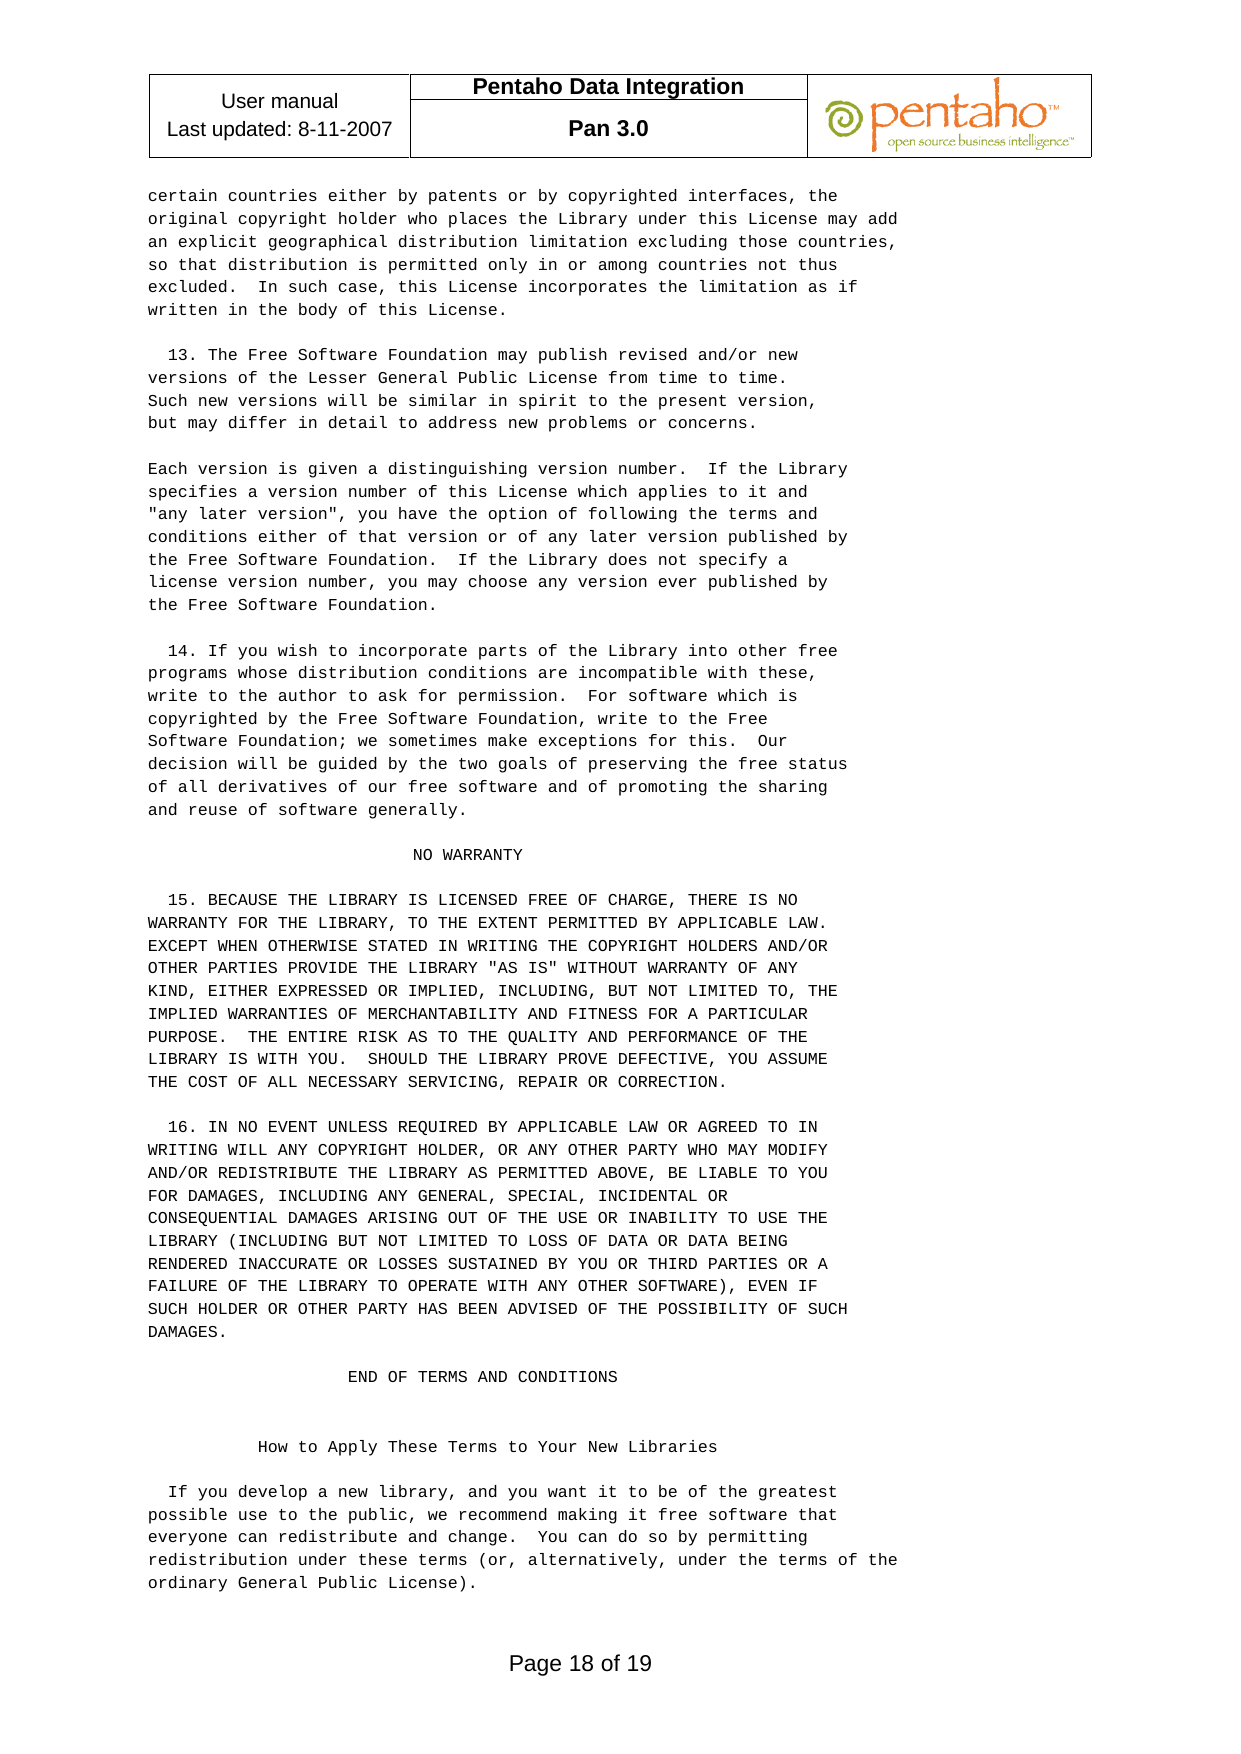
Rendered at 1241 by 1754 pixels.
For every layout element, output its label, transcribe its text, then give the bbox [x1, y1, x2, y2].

text certain countries either by patents or by copyrighted interfaces, the original copyright holder who places the Library under this License may add an explicit geographical distribution limitation excluding those countries, so that distribution is permitted only in or among countries not thus excluded. In such case, this License incorporates the limitation as if written in the body of this License. 13. The Free Software Foundation may publish revised and/or new versions of the Lesser General Public License from time to time. Such new versions will be similar in spirit to the present version, but may differ in detail to address new problems or concerns. Each version is given a distinguishing version number. If the Library specifies a version number of this License which applies to it and "any later version", you have the option of following the terms and conditions either of that version or of any later version published by the Free Software Foundation. If the Library does not specify a license version number, you may choose any version ever published by the Free Software Foundation. 14. If you wish to incorporate parts of the Library into other free programs whose distribution conditions are incompatible with these, write to the author to ask for permission. For software which is copyrighted by the Free Software Foundation, write to the Free Software Foundation; we sometimes make exceptions for this. Our decision will be guided by the two goals of preserving the free status of all derivatives of our free software and of promoting the sharing and reuse of software generally. NO WARRANTY 15. BECAUSE THE LIBRARY IS LICENSED FREE OF CHARGE, THERE IS NO WARRANTY FOR THE LIBRARY, TO THE EXTENT PERMITTED BY APPLICABLE LAW. EXCEPT WHEN OTHERWISE STATED IN WRITING THE COPYRIGHT HOLDERS AND/OR OTHER PARTIES PROVIDE THE LIBRARY "AS IS" WITHOUT WARRANTY OF ANY KIND, EITHER EXPRESSED OR IMPLIED, INCLUDING, BUT NOT LIMITED TO, THE IMPLIED WARRANTIES OF MERCHANTABILITY AND FITNESS FOR A PARTICULAR PURPOSE. THE ENTIRE RISK AS TO THE QUALITY AND PERFORMANCE OF THE LIBRARY IS WITH YOU. SHOULD THE LIBRARY PROVE DEFECTIVE, YOU ASSUME THE COST OF ALL NECESSARY SERVICING, REPAIR OR CORRECTION. 16. IN NO EVENT UNLESS REQUIRED BY APPLICABLE LAW OR AGREED TO IN WRITING WILL ANY COPYRIGHT HOLDER, OR ANY OTHER PARTY WHO MAY MODIFY AND/OR REDISTRIBUTE THE LIBRARY AS PERMITTED ABOVE, BE LIABLE TO YOU FOR DAMAGES, INCLUDING ANY GENERAL, SPECIAL, INCIDENTAL OR CONSEQUENTIAL DAMAGES ARISING OUT OF THE USE OR INABILITY TO USE THE LIBRARY (INCLUDING BUT NOT LIMITED TO LOSS OF DATA OR DATA BEING RENDERED INACCURATE OR LOSSES SUSTAINED BY YOU OR THIRD PARTIES OR A FAILURE OF THE LIBRARY TO OPERATE WITH ANY OTHER SOFTWARE), EVEN IF SUCH HOLDER OR OTHER PARTY HAS BEEN ADVISED OF THE POSSIBILITY OF SUCH DAMAGES. END OF TERMS AND CONDITIONS [148, 188, 1092, 1388]
text How to Apply These Terms to Your New Libraries If you develop a new library, and you want it to be of the greatest possible use to the public, we recommend making it free software that everyone can redistribute and change. You can do so by permitting redistribution under these terms (or, alternatively, under the terms of the ordinary General Public License). [148, 1393, 1092, 1593]
